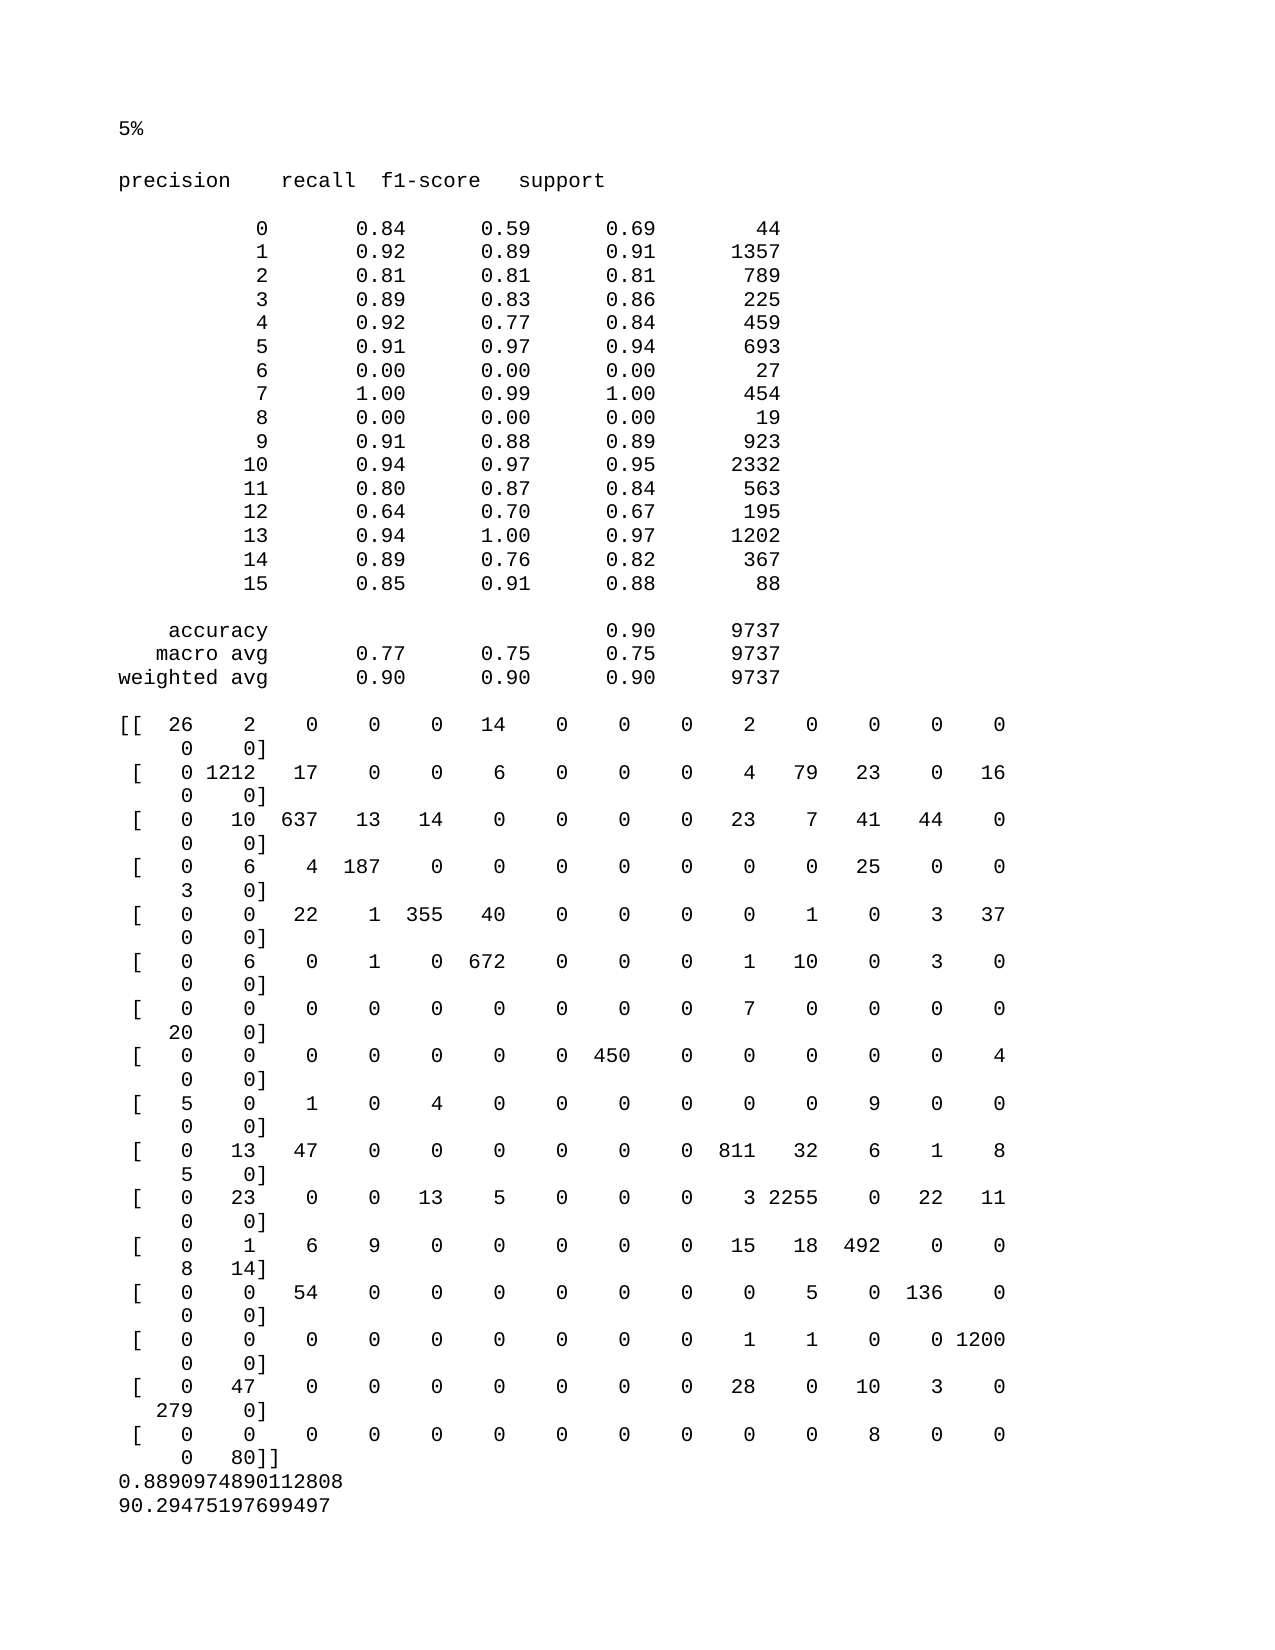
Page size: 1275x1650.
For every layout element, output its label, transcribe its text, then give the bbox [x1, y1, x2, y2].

text 0 0] [118, 1353, 1157, 1376]
text macro avg 0.77 0.75 0.75 9737 [118, 643, 1157, 667]
text 4 0.92 0.77 0.84 459 [118, 312, 1157, 336]
text 12 0.64 0.70 0.67 195 [118, 502, 1157, 525]
text 0 0] [118, 927, 1157, 951]
text 0 0] [118, 1069, 1157, 1093]
text [ 0 0 54 0 0 0 0 0 0 0 5 0 136 0 [118, 1282, 1157, 1306]
text 9 0.91 0.88 0.89 923 [118, 431, 1157, 454]
text 14 0.89 0.76 0.82 367 [118, 549, 1157, 572]
text [ 0 0 0 0 0 0 0 0 0 0 0 8 0 0 [118, 1424, 1157, 1447]
text [ 0 1 6 9 0 0 0 0 0 15 18 492 0 0 [118, 1234, 1157, 1258]
text 0 0] [118, 738, 1157, 762]
text 5% [118, 118, 1157, 142]
text [ 0 10 637 13 14 0 0 0 0 23 7 41 44 0 [118, 809, 1157, 833]
text [ 5 0 1 0 4 0 0 0 0 0 0 9 0 0 [118, 1093, 1157, 1116]
text 0.8890974890112808 [118, 1471, 1157, 1495]
text 5 0.91 0.97 0.94 693 [118, 336, 1157, 360]
text [ 0 13 47 0 0 0 0 0 0 811 32 6 1 8 [118, 1140, 1157, 1164]
text [ 0 6 4 187 0 0 0 0 0 0 0 25 0 0 [118, 856, 1157, 880]
text 3 0.89 0.83 0.86 225 [118, 289, 1157, 312]
text 20 0] [118, 1022, 1157, 1045]
text [ 0 1212 17 0 0 6 0 0 0 4 79 23 0 16 [118, 762, 1157, 785]
text [ 0 0 22 1 355 40 0 0 0 0 1 0 3 37 [118, 903, 1157, 927]
text 90.29475197699497 [118, 1495, 1157, 1518]
text weighted avg 0.90 0.90 0.90 9737 [118, 667, 1157, 691]
text 279 0] [118, 1400, 1157, 1424]
text [ 0 6 0 1 0 672 0 0 0 1 10 0 3 0 [118, 951, 1157, 974]
text 0 0] [118, 974, 1157, 998]
text 0 0] [118, 785, 1157, 809]
text 0 80]] [118, 1447, 1157, 1471]
text 0 0] [118, 833, 1157, 856]
text [ 0 23 0 0 13 5 0 0 0 3 2255 0 22 11 [118, 1187, 1157, 1211]
text 2 0.81 0.81 0.81 789 [118, 265, 1157, 289]
text 15 0.85 0.91 0.88 88 [118, 572, 1157, 596]
text 0 0] [118, 1306, 1157, 1329]
text [ 0 47 0 0 0 0 0 0 0 28 0 10 3 0 [118, 1376, 1157, 1400]
text 8 14] [118, 1258, 1157, 1282]
text 6 0.00 0.00 0.00 27 [118, 360, 1157, 383]
text [ 0 0 0 0 0 0 0 450 0 0 0 0 0 4 [118, 1045, 1157, 1069]
text [ 0 0 0 0 0 0 0 0 0 1 1 0 0 1200 [118, 1329, 1157, 1353]
text 11 0.80 0.87 0.84 563 [118, 478, 1157, 502]
text 0 0] [118, 1116, 1157, 1140]
text 8 0.00 0.00 0.00 19 [118, 407, 1157, 431]
text 0 0] [118, 1211, 1157, 1234]
text 5 0] [118, 1164, 1157, 1187]
text 7 1.00 0.99 1.00 454 [118, 383, 1157, 407]
text accuracy 0.90 9737 [118, 620, 1157, 643]
text precision recall f1-score support [118, 171, 1157, 194]
text 3 0] [118, 880, 1157, 903]
text 10 0.94 0.97 0.95 2332 [118, 454, 1157, 478]
text [ 0 0 0 0 0 0 0 0 0 7 0 0 0 0 [118, 998, 1157, 1022]
text 13 0.94 1.00 0.97 1202 [118, 525, 1157, 549]
text 1 0.92 0.89 0.91 1357 [118, 241, 1157, 265]
text [[ 26 2 0 0 0 14 0 0 0 2 0 0 0 0 [118, 714, 1157, 738]
text 0 0.84 0.59 0.69 44 [118, 218, 1157, 241]
